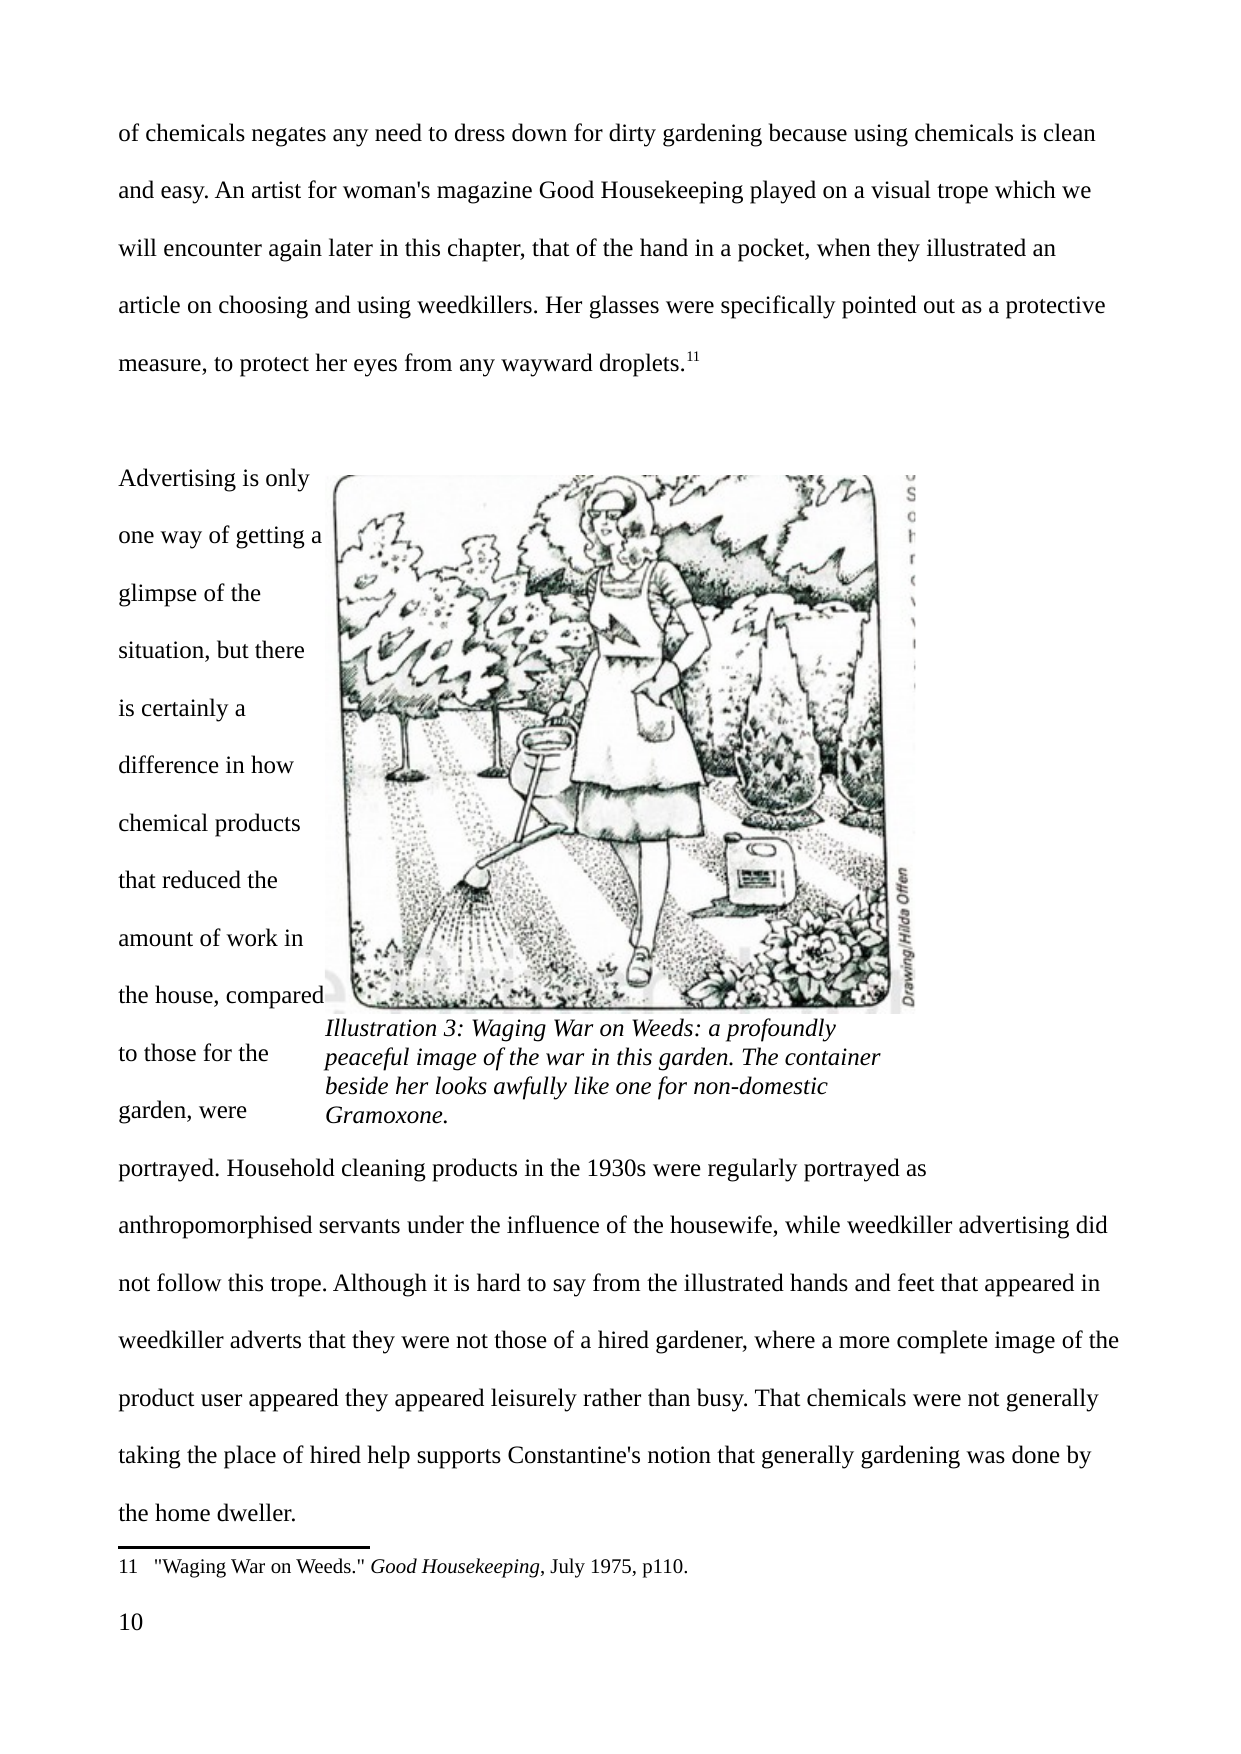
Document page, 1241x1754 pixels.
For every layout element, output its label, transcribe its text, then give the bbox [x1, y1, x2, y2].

text "Waging War on Weeds." Good Housekeeping, July 1975, p110. [118, 1553, 1122, 1578]
text of chemicals negates any need to dress down for dirty gardening because using chemicals is clean and easy. An artist for woman's magazine Good Housekeeping played on a visual trope which we will encounter again later in this chapter, that of the hand in a pocket, when they illustrated an article on choosing and using weedkillers. Her glasses were specifically pointed out as a protective measure, to protect her eyes from any wayward droplets. [118, 118, 1122, 377]
text Advertising is only one way of getting a glimpse of the situation, but there is certainly a difference in how chemical products that reduced the amount of work in the house, compared to those for the garden, were portrayed. Household cleaning products in the 1930s were regularly portrayed as anthropomorphised servants under the influence of the housewife, while weedkiller advertising did not follow this trope. Although it is hard to say from the illustrated hands and feet that appeared in weedkiller adverts that they were not those of a hired gardener, where a more complete image of the product user appeared they appeared leisurely rather than busy. That chemicals were not generally taking the place of hired help supports Constantine's notion that generally gardening was done by the home dweller. [118, 463, 1122, 1527]
text Illustration 3: Waging War on Weeds: a profoundly peaceful image of the war in this garden. The container beside her looks awfully like one for non-domestic Gramoxone. [325, 1014, 915, 1128]
picture [324, 475, 916, 1014]
